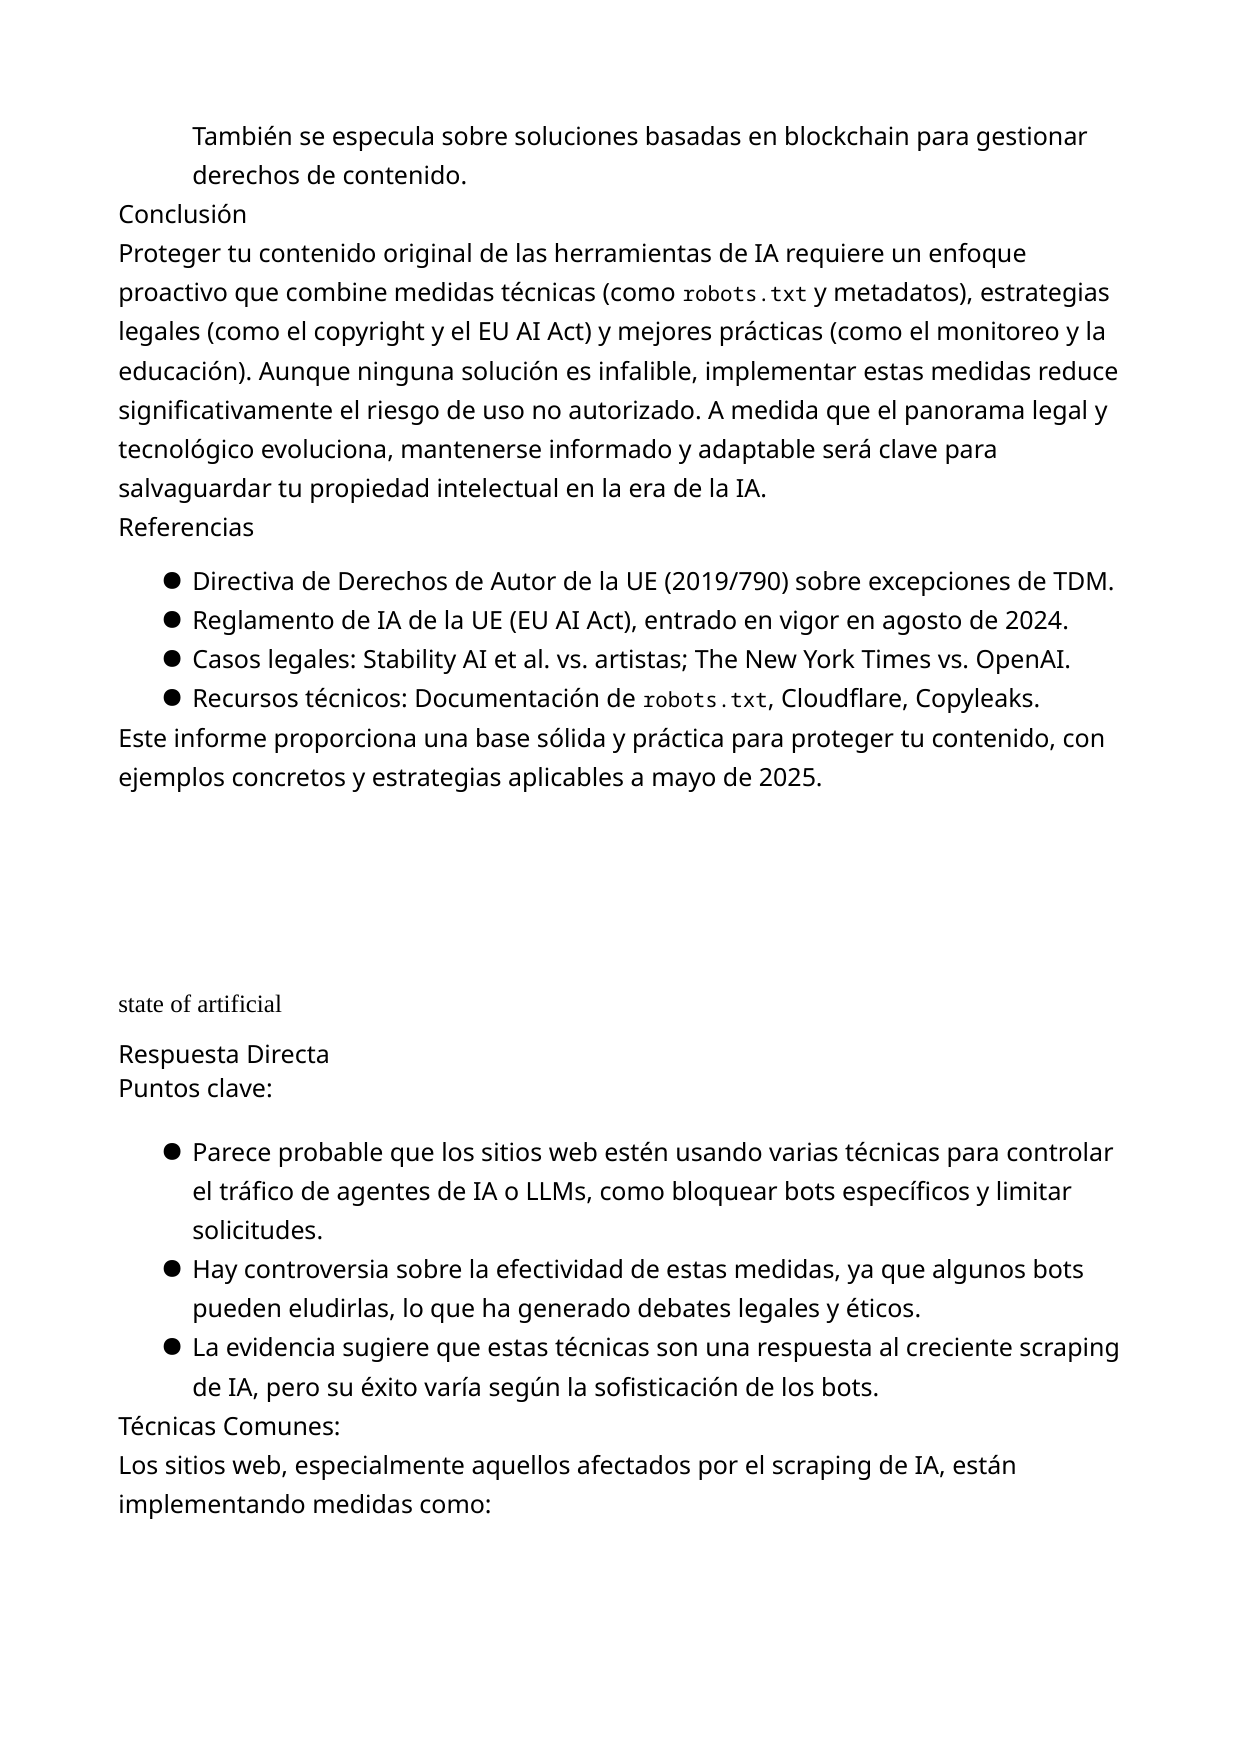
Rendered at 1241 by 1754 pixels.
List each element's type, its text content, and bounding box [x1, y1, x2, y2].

text Proteger tu contenido original de las herramientas de IA requiere un enfoque proactivo que combine medidas técnicas (como robots.txt y metadatos), estrategias legales (como el copyright y el EU AI Act) y mejores prácticas (como el monitoreo y la educación). Aunque ninguna solución es infalible, implementar estas medidas reduce significativamente el riesgo de uso no autorizado. A medida que el panorama legal y tecnológico evoluciona, mantenerse informado y adaptable será clave para salvaguardar tu propiedad intelectual en la era de la IA. [118, 236, 1122, 505]
list Reglamento de IA de la UE (EU AI Act), entrado en vigor en agosto de 2024. [162, 603, 1122, 637]
text state of artificial [118, 989, 1122, 1018]
list Directiva de Derechos de Autor de la UE (2019/790) sobre excepciones de TDM. [162, 563, 1122, 598]
text Respuesta Directa [118, 1037, 1122, 1071]
text Referencias [118, 510, 1122, 544]
list La evidencia sugiere que estas técnicas son una respuesta al creciente scraping de IA, pero su éxito varía según la sofisticación de los bots. [162, 1330, 1122, 1403]
list Recursos técnicos: Documentación de robots.txt, Cloudflare, Copyleaks. [162, 681, 1122, 715]
text Este informe proporciona una base sólida y práctica para proteger tu contenido, con ejemplos concretos y estrategias aplicables a mayo de 2025. [118, 720, 1122, 793]
text Conclusión [118, 196, 1122, 231]
list Parece probable que los sitios web estén usando varias técnicas para controlar el tráfico de agentes de IA o LLMs, como bloquear bots específicos y limitar solicitudes. [162, 1134, 1122, 1247]
list Casos legales: Stability AI et al. vs. artistas; The New York Times vs. OpenAI. [162, 642, 1122, 676]
list Hay controversia sobre la efectividad de estas medidas, ya que algunos bots pueden eludirlas, lo que ha generado debates legales y éticos. [162, 1252, 1122, 1325]
text Puntos clave: [118, 1071, 1122, 1105]
list También se especula sobre soluciones basadas en blockchain para gestionar derechos de contenido. [162, 118, 1122, 191]
text Técnicas Comunes: Los sitios web, especialmente aquellos afectados por el scraping de IA, están implementando medidas como: [118, 1408, 1122, 1521]
